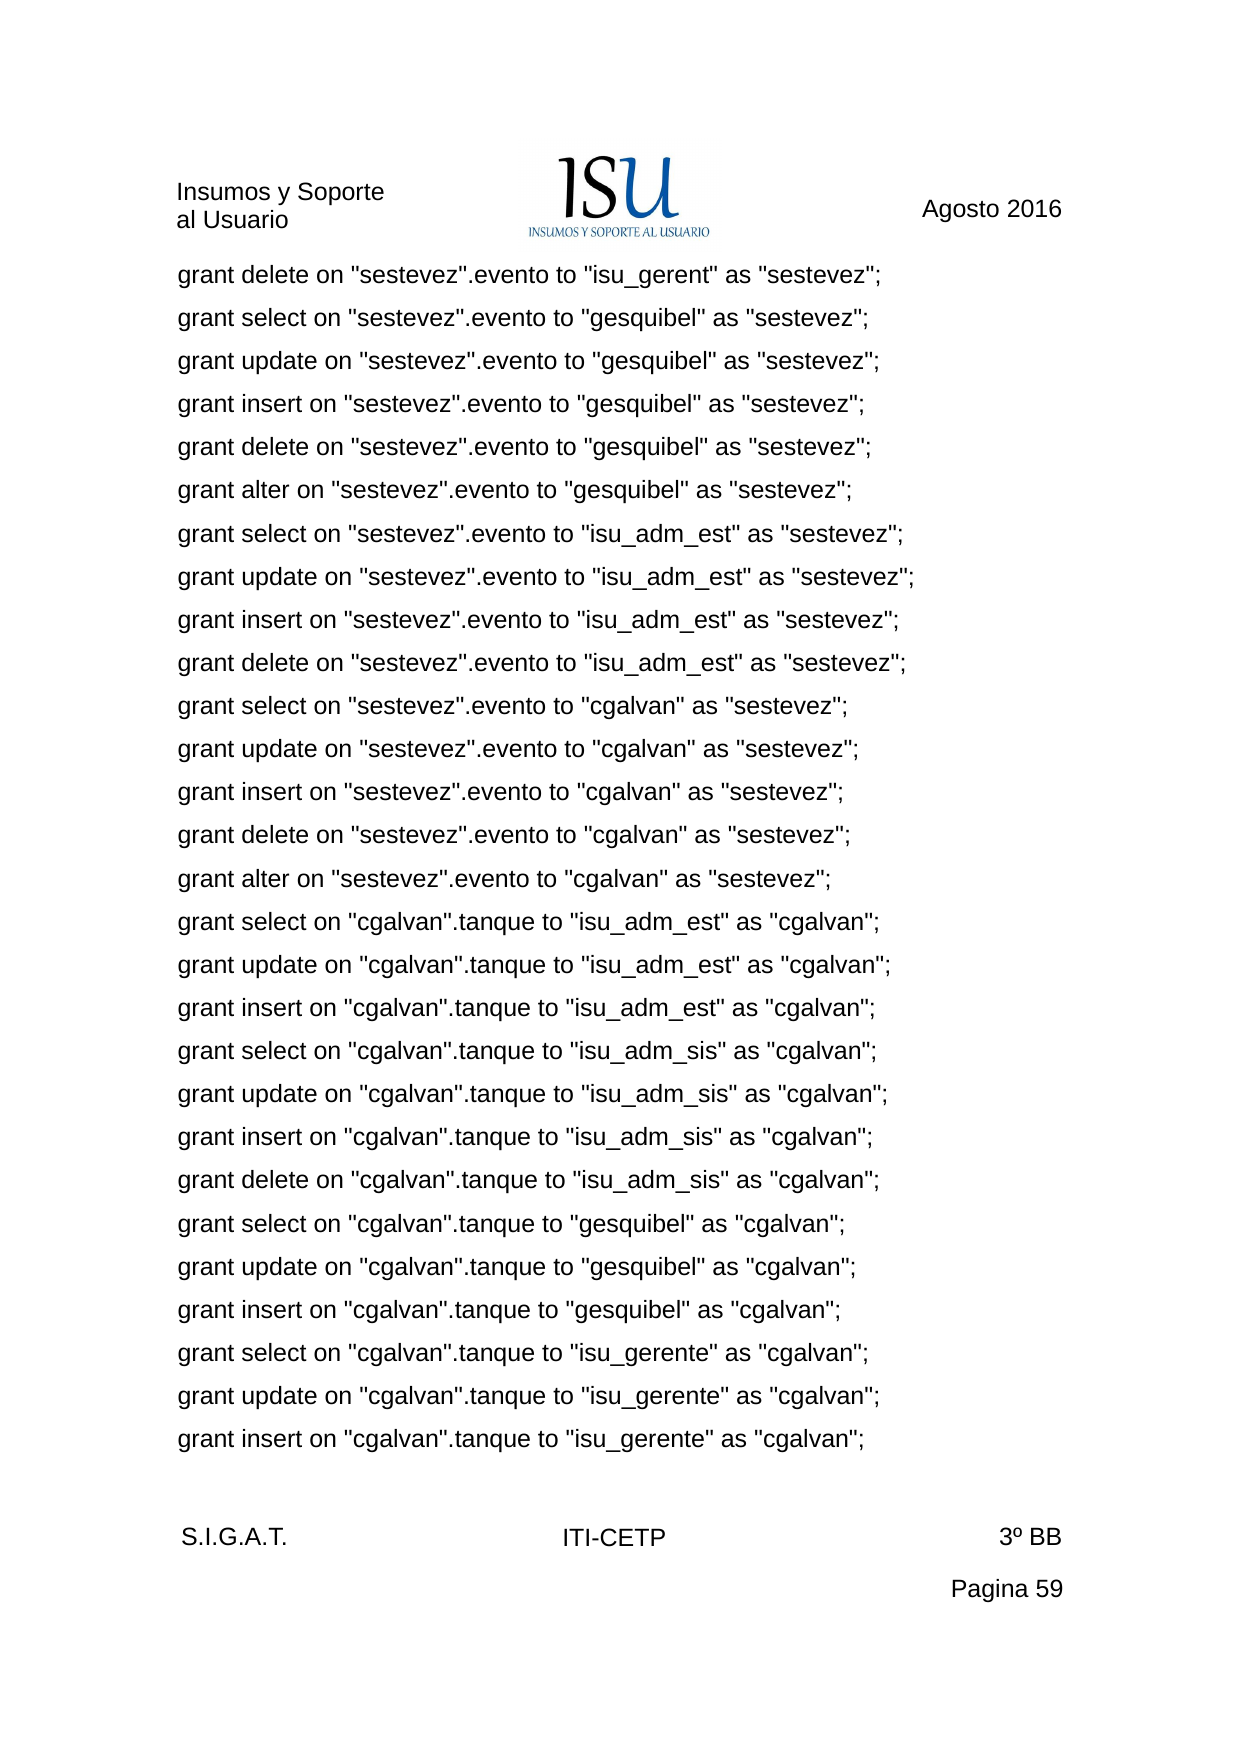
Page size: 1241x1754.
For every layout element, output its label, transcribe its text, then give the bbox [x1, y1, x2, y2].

picture [517, 138, 723, 252]
text grant delete on "sestevez".evento to "isu_gerent" as "sestevez"; grant select on "sestevez".evento to "gesquibel" as "sestevez"; grant update on "sestevez".evento to "gesquibel" as "sestevez"; grant insert on "sestevez".evento to "gesquibel" as "sestevez"; grant delete on "sestevez".evento to "gesquibel" as "sestevez"; grant alter on "sestevez".evento to "gesquibel" as "sestevez"; grant select on "sestevez".evento to "isu_adm_est" as "sestevez"; grant update on "sestevez".evento to "isu_adm_est" as "sestevez"; grant insert on "sestevez".evento to "isu_adm_est" as "sestevez"; grant delete on "sestevez".evento to "isu_adm_est" as "sestevez"; grant select on "sestevez".evento to "cgalvan" as "sestevez"; grant update on "sestevez".evento to "cgalvan" as "sestevez"; grant insert on "sestevez".evento to "cgalvan" as "sestevez"; grant delete on "sestevez".evento to "cgalvan" as "sestevez"; grant alter on "sestevez".evento to "cgalvan" as "sestevez"; grant select on "cgalvan".tanque to "isu_adm_est" as "cgalvan"; grant update on "cgalvan".tanque to "isu_adm_est" as "cgalvan"; grant insert on "cgalvan".tanque to "isu_adm_est" as "cgalvan"; grant select on "cgalvan".tanque to "isu_adm_sis" as "cgalvan"; grant update on "cgalvan".tanque to "isu_adm_sis" as "cgalvan"; grant insert on "cgalvan".tanque to "isu_adm_sis" as "cgalvan"; grant delete on "cgalvan".tanque to "isu_adm_sis" as "cgalvan"; grant select on "cgalvan".tanque to "gesquibel" as "cgalvan"; grant update on "cgalvan".tanque to "gesquibel" as "cgalvan"; grant insert on "cgalvan".tanque to "gesquibel" as "cgalvan"; grant select on "cgalvan".tanque to "isu_gerente" as "cgalvan"; grant update on "cgalvan".tanque to "isu_gerente" as "cgalvan"; grant insert on "cgalvan".tanque to "isu_gerente" as "cgalvan"; [177, 260, 1063, 1453]
